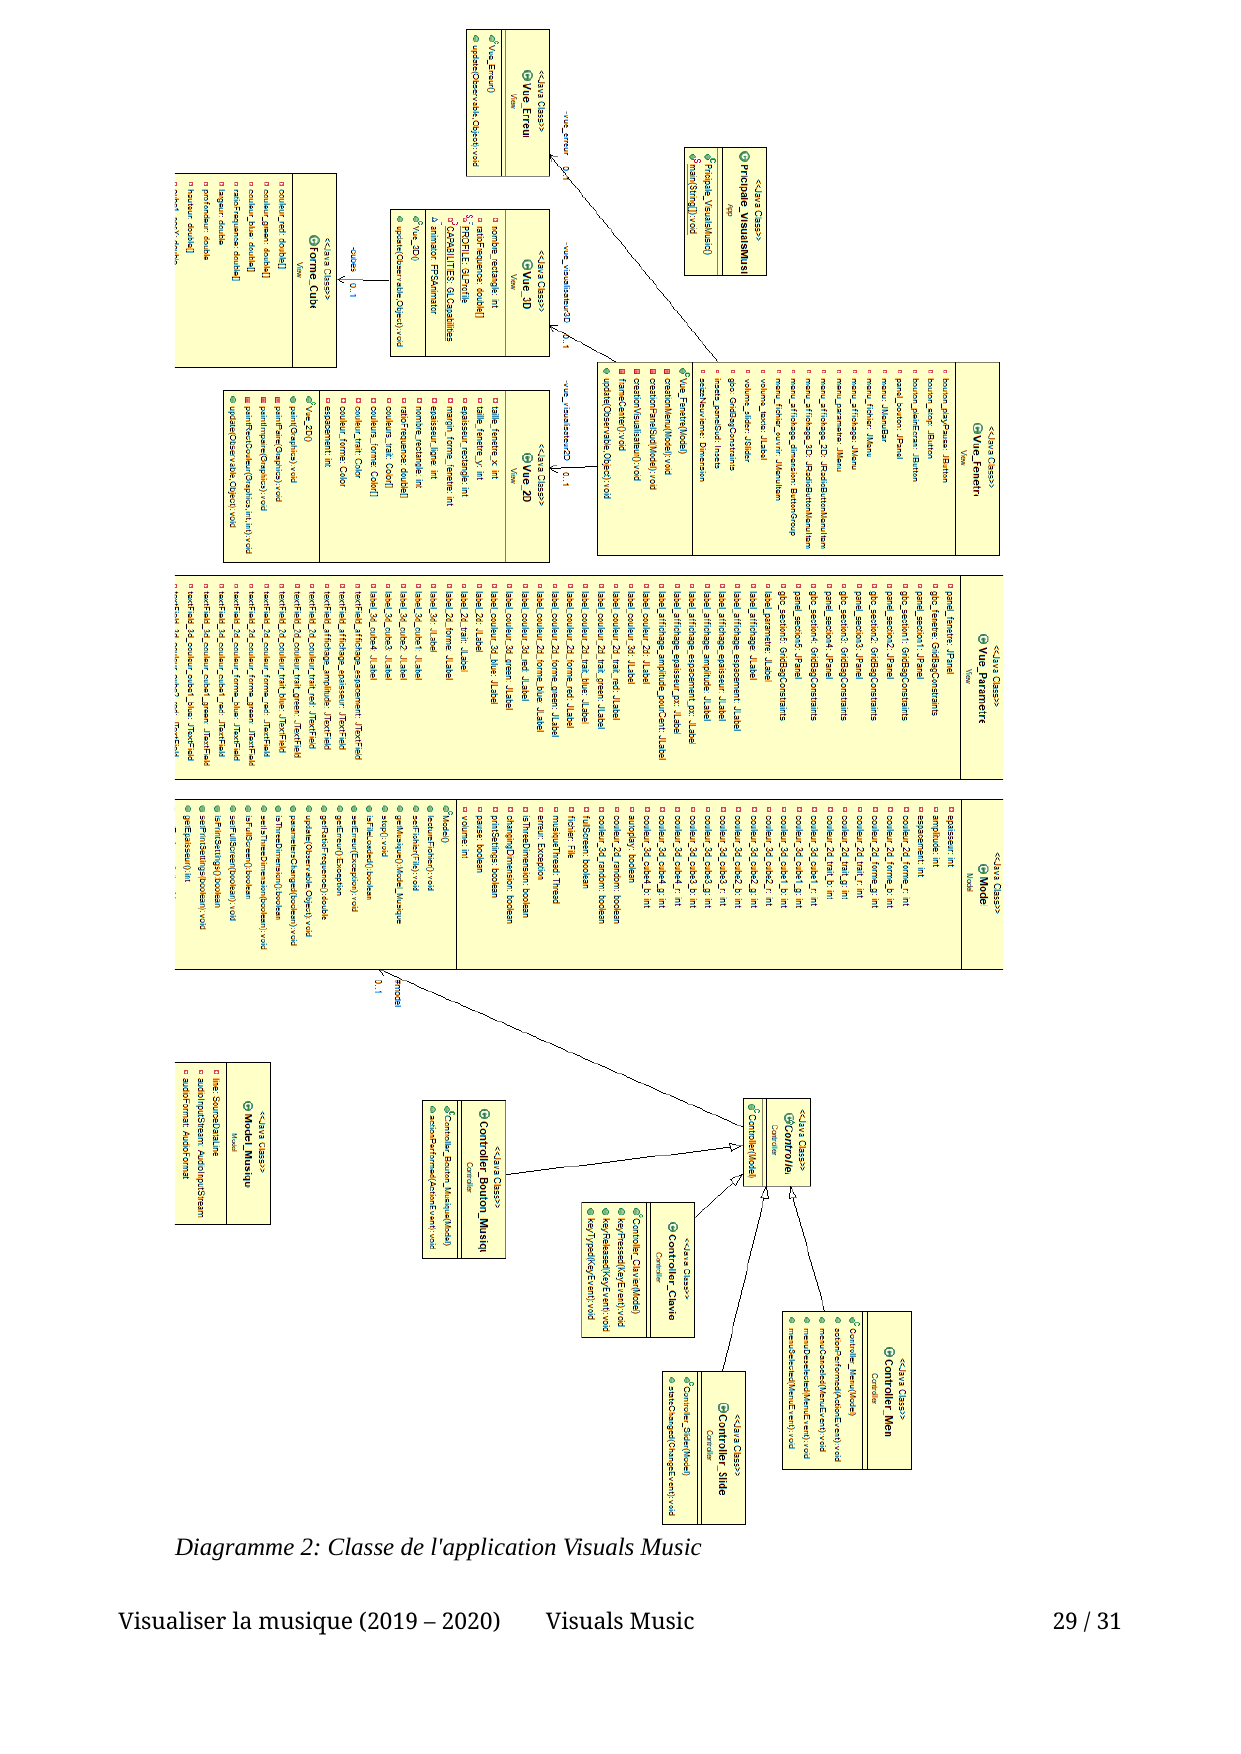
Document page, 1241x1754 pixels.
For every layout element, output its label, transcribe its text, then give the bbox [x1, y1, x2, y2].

picture [174, 12, 1004, 1527]
text Diagramme 2: Classe de l'application Visuals Music [175, 12, 1066, 1561]
